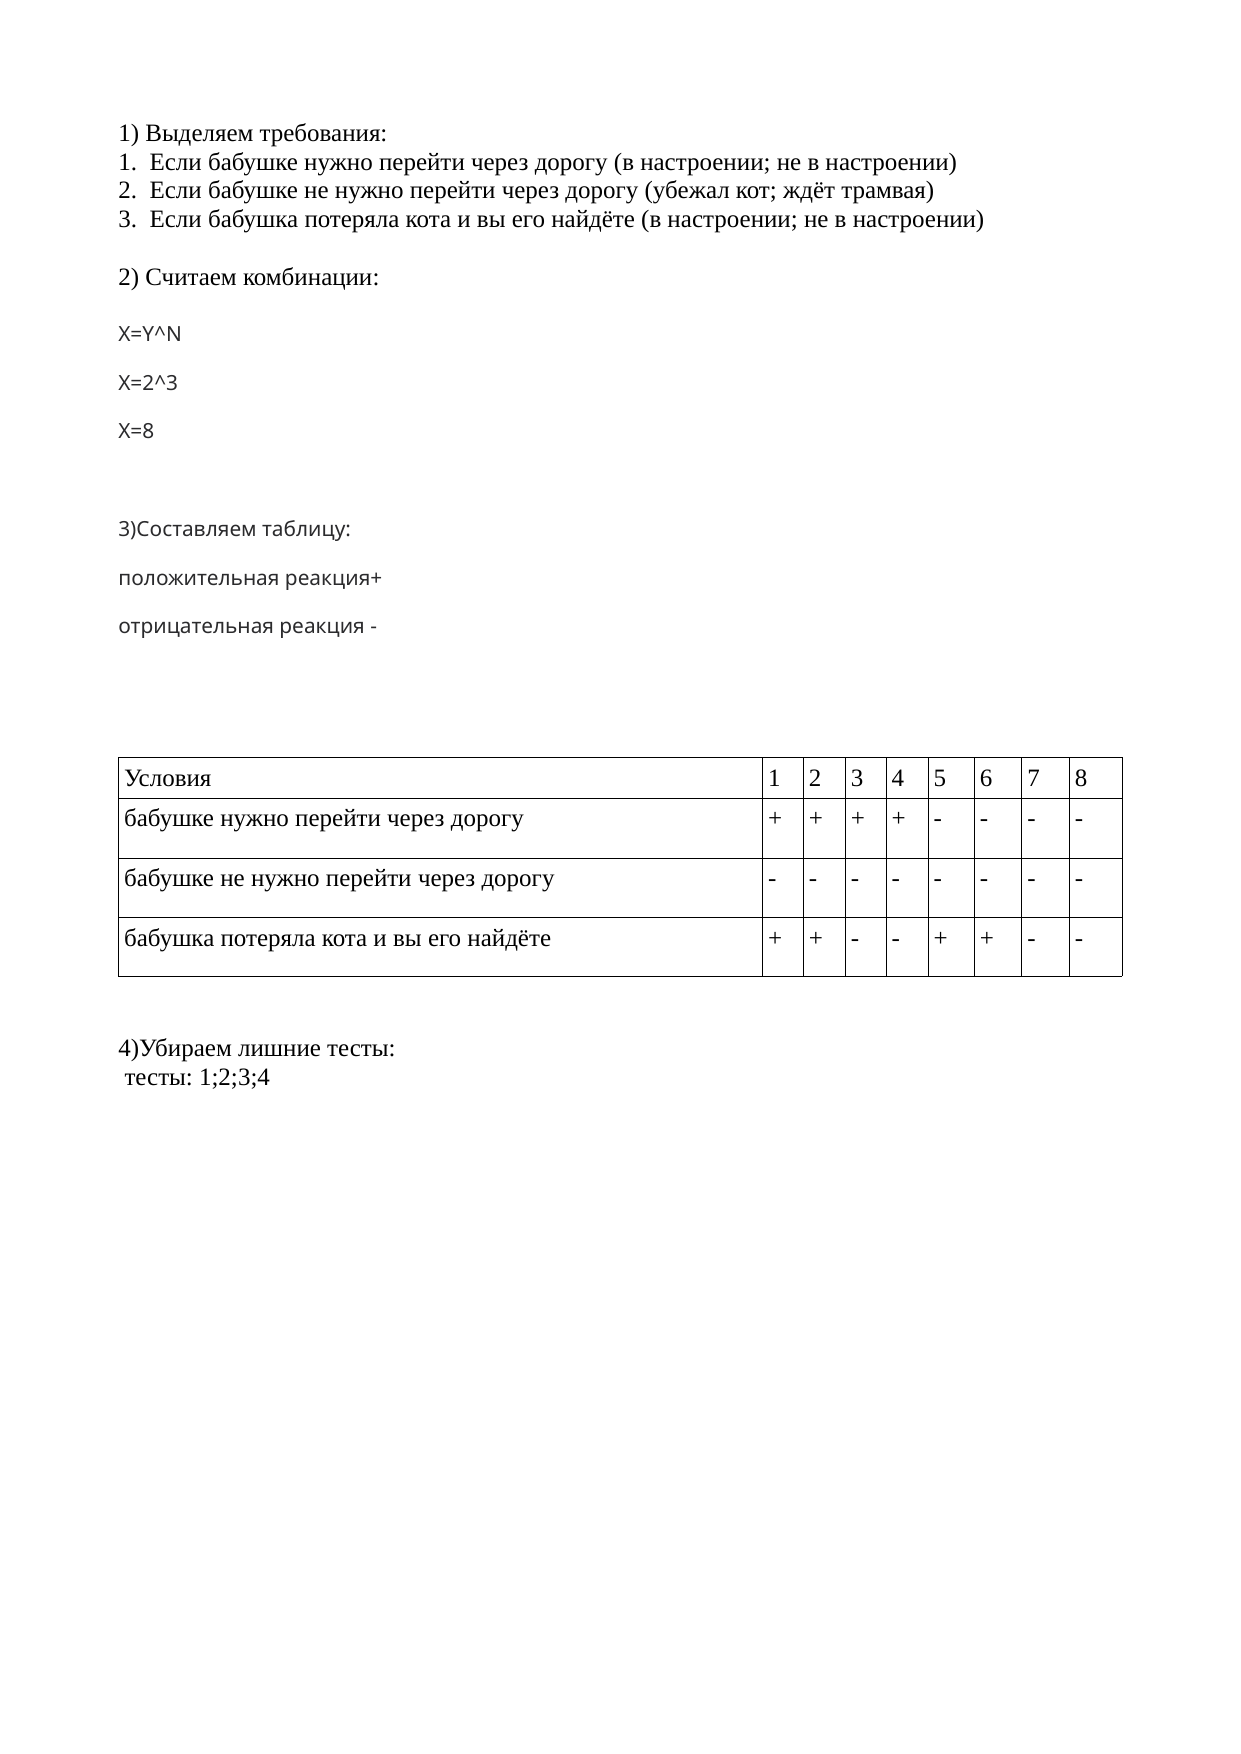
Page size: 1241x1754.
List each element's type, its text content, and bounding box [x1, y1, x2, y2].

table_cell бабушке нужно перейти через дорогу [119, 799, 762, 858]
table_cell - [1070, 859, 1122, 917]
text Х=2^3 [118, 368, 1122, 396]
text положительная реакция+ [118, 563, 1122, 591]
table_cell - [975, 799, 1021, 858]
table_header Условия [119, 758, 762, 797]
text отрицательная реакция - [118, 611, 1122, 640]
text 3. Если бабушка потеряла кота и вы его найдёте (в настроении; не в настроении) [118, 204, 1122, 233]
text Х=8 [118, 417, 1122, 445]
table_cell + [929, 918, 974, 976]
table_cell - [975, 859, 1021, 917]
table_header 2 [804, 758, 845, 797]
text 2. Если бабушке не нужно перейти через дорогу (убежал кот; ждёт трамвая) [118, 176, 1122, 204]
table_cell - [887, 918, 928, 976]
table_header 6 [975, 758, 1021, 797]
table_cell - [1070, 799, 1122, 858]
table_cell - [763, 859, 803, 917]
table_header 1 [763, 758, 803, 797]
text тесты: 1;2;3;4 [118, 1062, 1122, 1091]
table_cell - [804, 859, 845, 917]
text 3)Составляем таблицу: [118, 514, 1122, 542]
table_header 4 [887, 758, 928, 797]
table_cell - [887, 859, 928, 917]
text 2) Считаем комбинации: [118, 262, 1122, 291]
text 1. Если бабушке нужно перейти через дорогу (в настроении; не в настроении) [118, 147, 1122, 176]
table_header 5 [929, 758, 974, 797]
table_cell + [887, 799, 928, 858]
text 4)Убираем лишние тесты: [118, 1033, 1122, 1062]
table_cell + [846, 799, 886, 858]
table_cell - [929, 799, 974, 858]
text X=Y^N [118, 319, 1122, 348]
table_cell - [929, 859, 974, 917]
table_header 7 [1022, 758, 1069, 797]
table_header 3 [846, 758, 886, 797]
table_header 8 [1070, 758, 1122, 797]
table_cell + [975, 918, 1021, 976]
table_cell бабушке не нужно перейти через дорогу [119, 859, 762, 917]
text 1) Выделяем требования: [118, 118, 1122, 147]
table_cell бабушка потеряла кота и вы его найдёте [119, 918, 762, 976]
table_cell - [1022, 918, 1069, 976]
table_cell + [804, 799, 845, 858]
table_cell + [763, 918, 803, 976]
table_cell - [1022, 799, 1069, 858]
table_cell - [846, 918, 886, 976]
table_cell - [846, 859, 886, 917]
table_cell + [763, 799, 803, 858]
table_cell - [1022, 859, 1069, 917]
table_cell - [1070, 918, 1122, 976]
table_cell + [804, 918, 845, 976]
